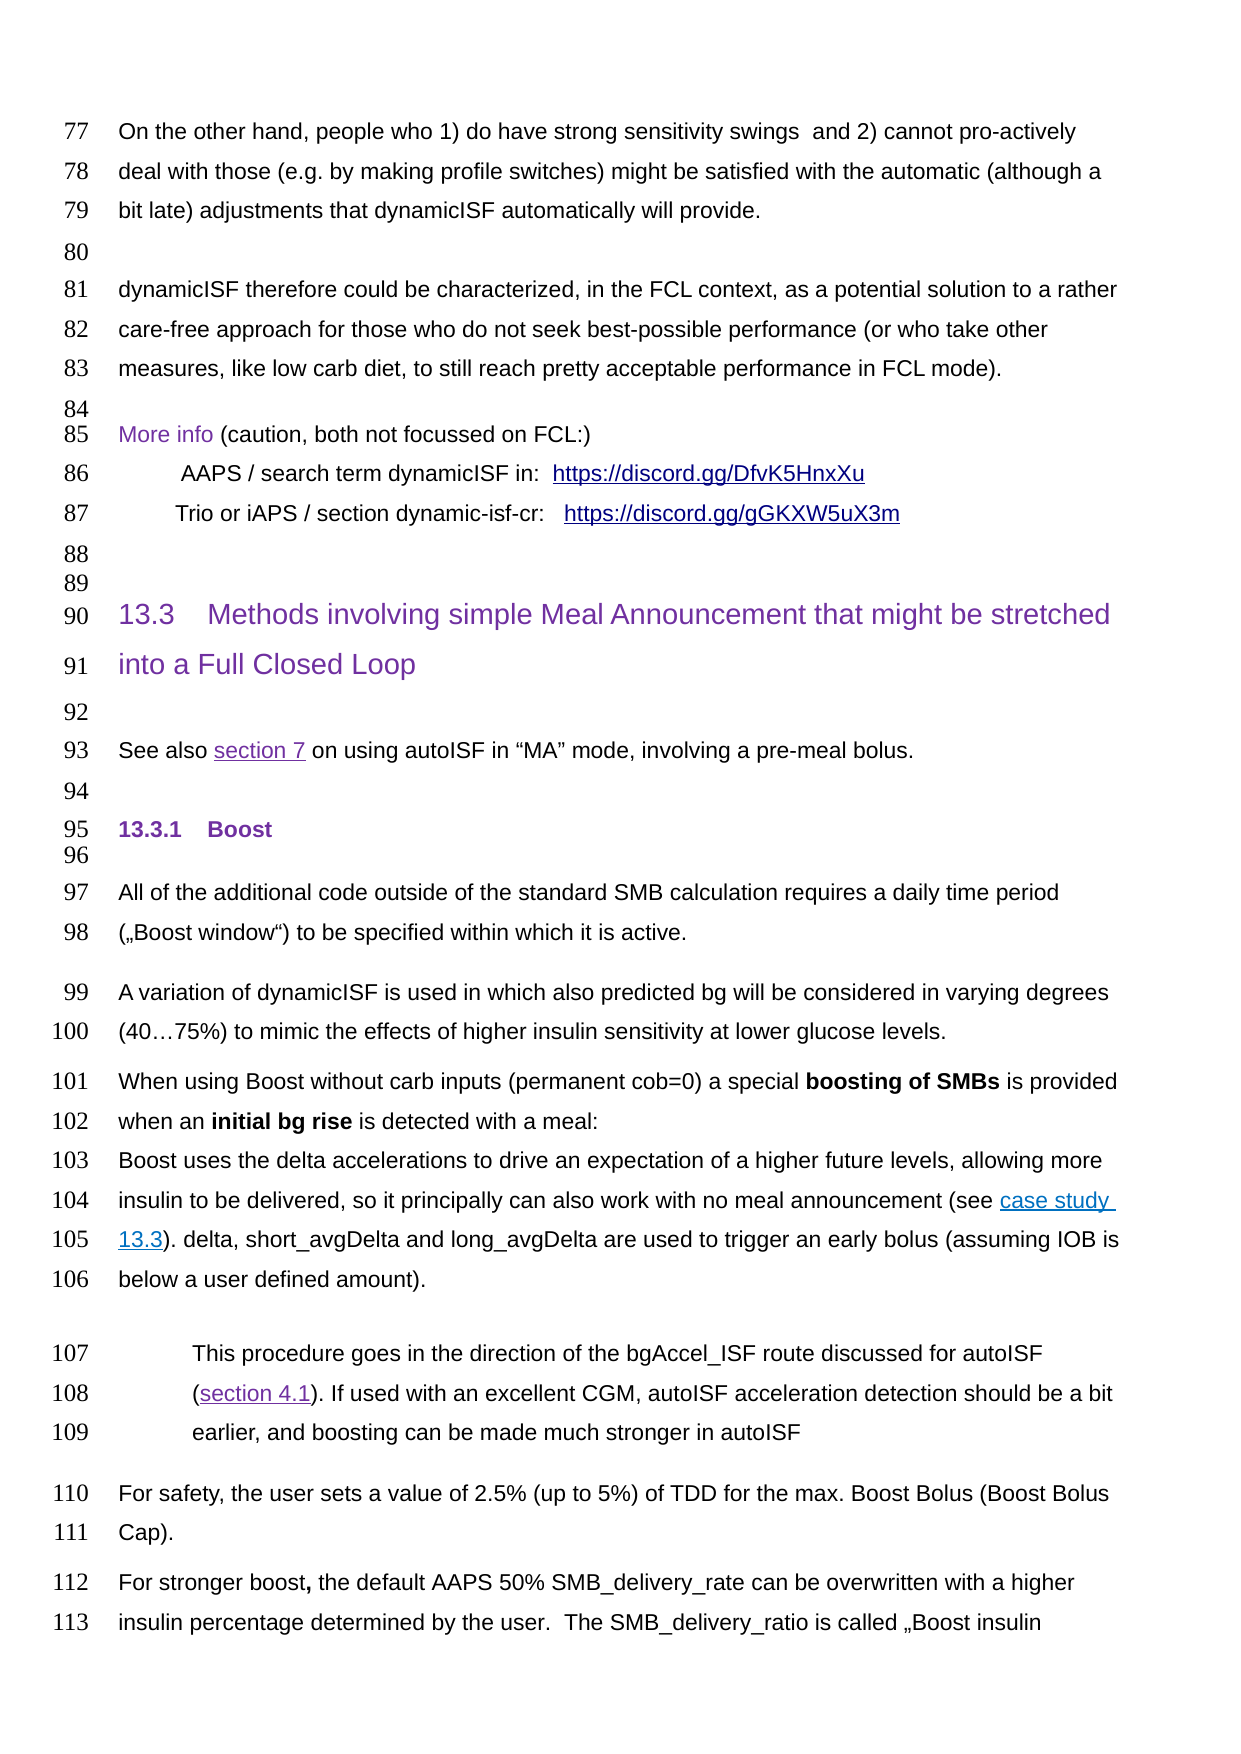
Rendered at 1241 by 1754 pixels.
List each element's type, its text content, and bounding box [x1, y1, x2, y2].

text See also section 7 on using autoISF in “MA” mode, involving a pre-meal bolus. [118, 737, 1122, 763]
text 13.3 Methods involving simple Meal Announcement that might be stretched into a Full Closed Loop [118, 597, 1122, 681]
text A variation of dynamicISF is used in which also predicted bg will be considered in varying degrees (40…75%) to mimic the effects of higher insulin sensitivity at lower glucose levels. [118, 979, 1122, 1044]
text For stronger boost, the default AAPS 50% SMB_delivery_rate can be overwritten with a higher insulin percentage determined by the user. The SMB_delivery_ratio is called „Boost insulin [118, 1569, 1122, 1635]
text AAPS / search term dynamicISF in: https://discord.gg/DfvK5HnxXu [118, 460, 1122, 487]
text For safety, the user sets a value of 2.5% (up to 5%) of TDD for the max. Boost Bolus (Boost Bolus Cap). [118, 1480, 1122, 1546]
text On the other hand, people who 1) do have strong sensitivity swings and 2) cannot pro-actively deal with those (e.g. by making profile switches) might be satisfied with the automatic (although a bit late) adjustments that dynamicISF automatically will provide. [118, 118, 1122, 223]
text This procedure goes in the direction of the bgAccel_ISF route discussed for autoISF (section 4.1). If used with an excellent CGM, autoISF acceleration detection should be a bit earlier, and boosting can be made much stronger in autoISF [192, 1340, 1122, 1446]
text More info (caution, both not focussed on FCL:) [118, 421, 1122, 447]
text All of the additional code outside of the standard SMB calculation requires a daily time period („Boost window“) to be specified within which it is active. [118, 879, 1122, 945]
text When using Boost without carb inputs (permanent cob=0) a special boosting of SMBs is provided when an initial bg rise is detected with a meal: Boost uses the delta accelerations to drive an expectation of a higher future levels, allowing more insulin to be delivered, so it principally can also work with no meal announcement (see case study 13.3). delta, short_avgDelta and long_avgDelta are used to trigger an early bolus (assuming IOB is below a user defined amount). [118, 1068, 1122, 1292]
text Trio or iAPS / section dynamic-isf-cr: https://discord.gg/gGKXW5uX3m [118, 500, 1122, 526]
text 13.3.1 Boost [118, 816, 1122, 842]
text dynamicISF therefore could be characterized, in the FCL context, as a potential solution to a rather care-free approach for those who do not seek best-possible performance (or who take other measures, like low carb diet, to still reach pretty acceptable performance in FCL mode). [118, 276, 1122, 381]
